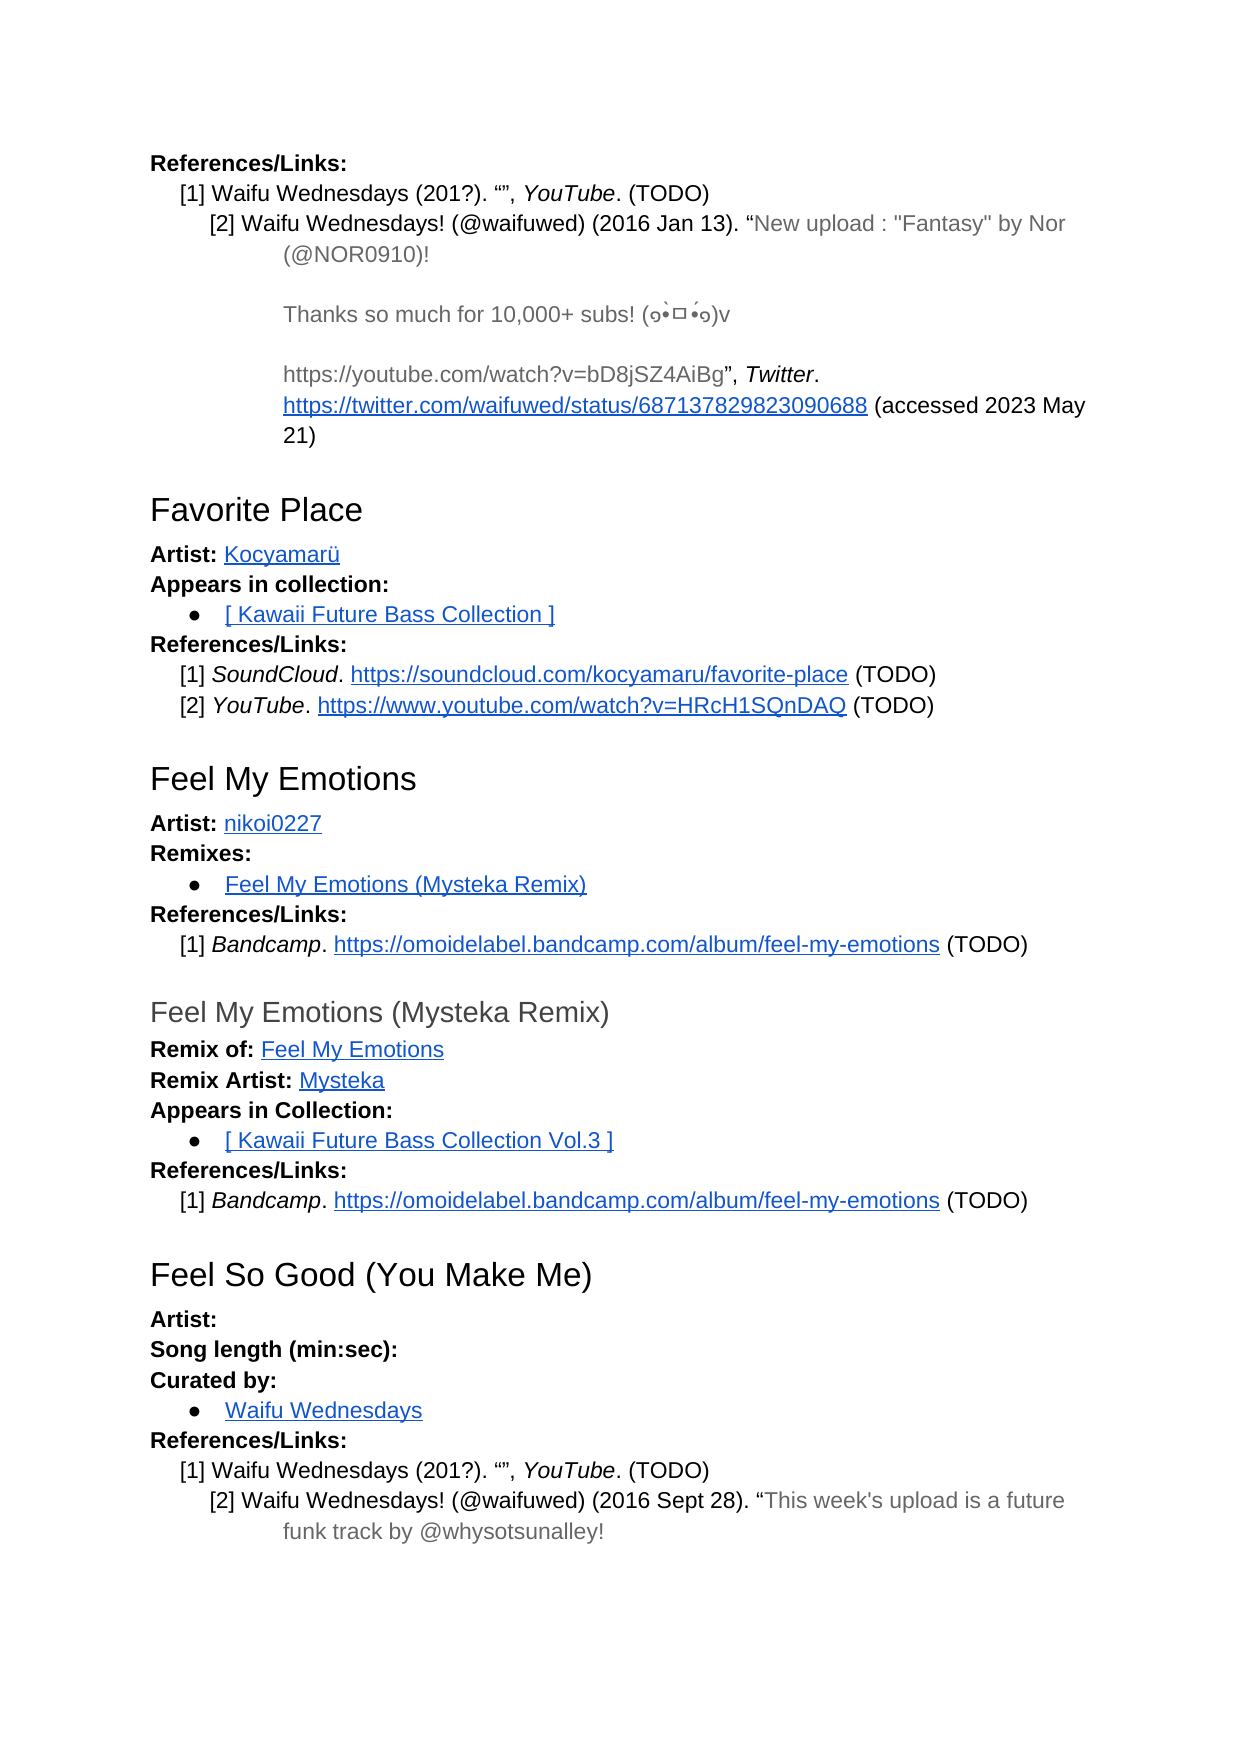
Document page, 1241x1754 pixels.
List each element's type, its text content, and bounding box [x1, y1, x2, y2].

text References/Links: [150, 631, 1090, 657]
text References/Links: [150, 1427, 1090, 1453]
text Remixes: [150, 840, 1090, 867]
text Artist: Kocyamarü [150, 541, 1090, 567]
text Song length (min:sec): [150, 1336, 1090, 1363]
text Artist: [150, 1306, 1090, 1332]
text Appears in Collection: [150, 1097, 1090, 1123]
text References/Links: [150, 1157, 1090, 1184]
subtitle Favorite Place [150, 489, 1090, 528]
subtitle Feel My Emotions [150, 759, 1090, 798]
text [2] YouTube. https://www.youtube.com/watch?v=HRcH1SQnDAQ (TODO) [179, 692, 1090, 718]
text [1] Bandcamp. https://omoidelabel.bandcamp.com/album/feel-my-emotions (TODO) [179, 1187, 1090, 1214]
list [ Kawaii Future Bass Collection ] [187, 601, 1090, 627]
subtitle Feel So Good (You Make Me) [150, 1255, 1090, 1294]
text Appears in collection: [150, 571, 1090, 597]
text References/Links: [150, 150, 1090, 176]
subtitle Feel My Emotions (Mysteka Remix) [150, 994, 1090, 1028]
text [1] SoundCloud. https://soundcloud.com/kocyamaru/favorite-place (TODO) [179, 661, 1090, 688]
text [1] Waifu Wednesdays (201?). “”, YouTube. (TODO) [179, 180, 1090, 207]
text Remix Artist: Mysteka [150, 1067, 1090, 1093]
text [1] Waifu Wednesdays (201?). “”, YouTube. (TODO) [179, 1457, 1090, 1483]
list Waifu Wednesdays [187, 1397, 1090, 1423]
text Remix of: Feel My Emotions [150, 1036, 1090, 1063]
list Feel My Emotions (Mysteka Remix) [187, 871, 1090, 897]
text References/Links: [150, 901, 1090, 927]
text Curated by: [150, 1367, 1090, 1393]
text [2] Waifu Wednesdays! (@waifuwed) (2016 Sept 28). “This week's upload is a future funk track by @whysotsunalley! [209, 1487, 1090, 1574]
text [1] Bandcamp. https://omoidelabel.bandcamp.com/album/feel-my-emotions (TODO) [179, 931, 1090, 957]
text [2] Waifu Wednesdays! (@waifuwed) (2016 Jan 13). “New upload : "Fantasy" by Nor (@NOR0910)! Thanks so much for 10,000+ subs! (๑•̀ㅁ•́๑)v https://youtube.com/watch?v=bD8jSZ4AiBg”, Twitter. https://twitter.com/waifuwed/status/687137829823090688 (accessed 2023 May 21) [209, 210, 1090, 448]
list [ Kawaii Future Bass Collection Vol.3 ] [187, 1127, 1090, 1153]
text Artist: nikoi0227 [150, 810, 1090, 837]
